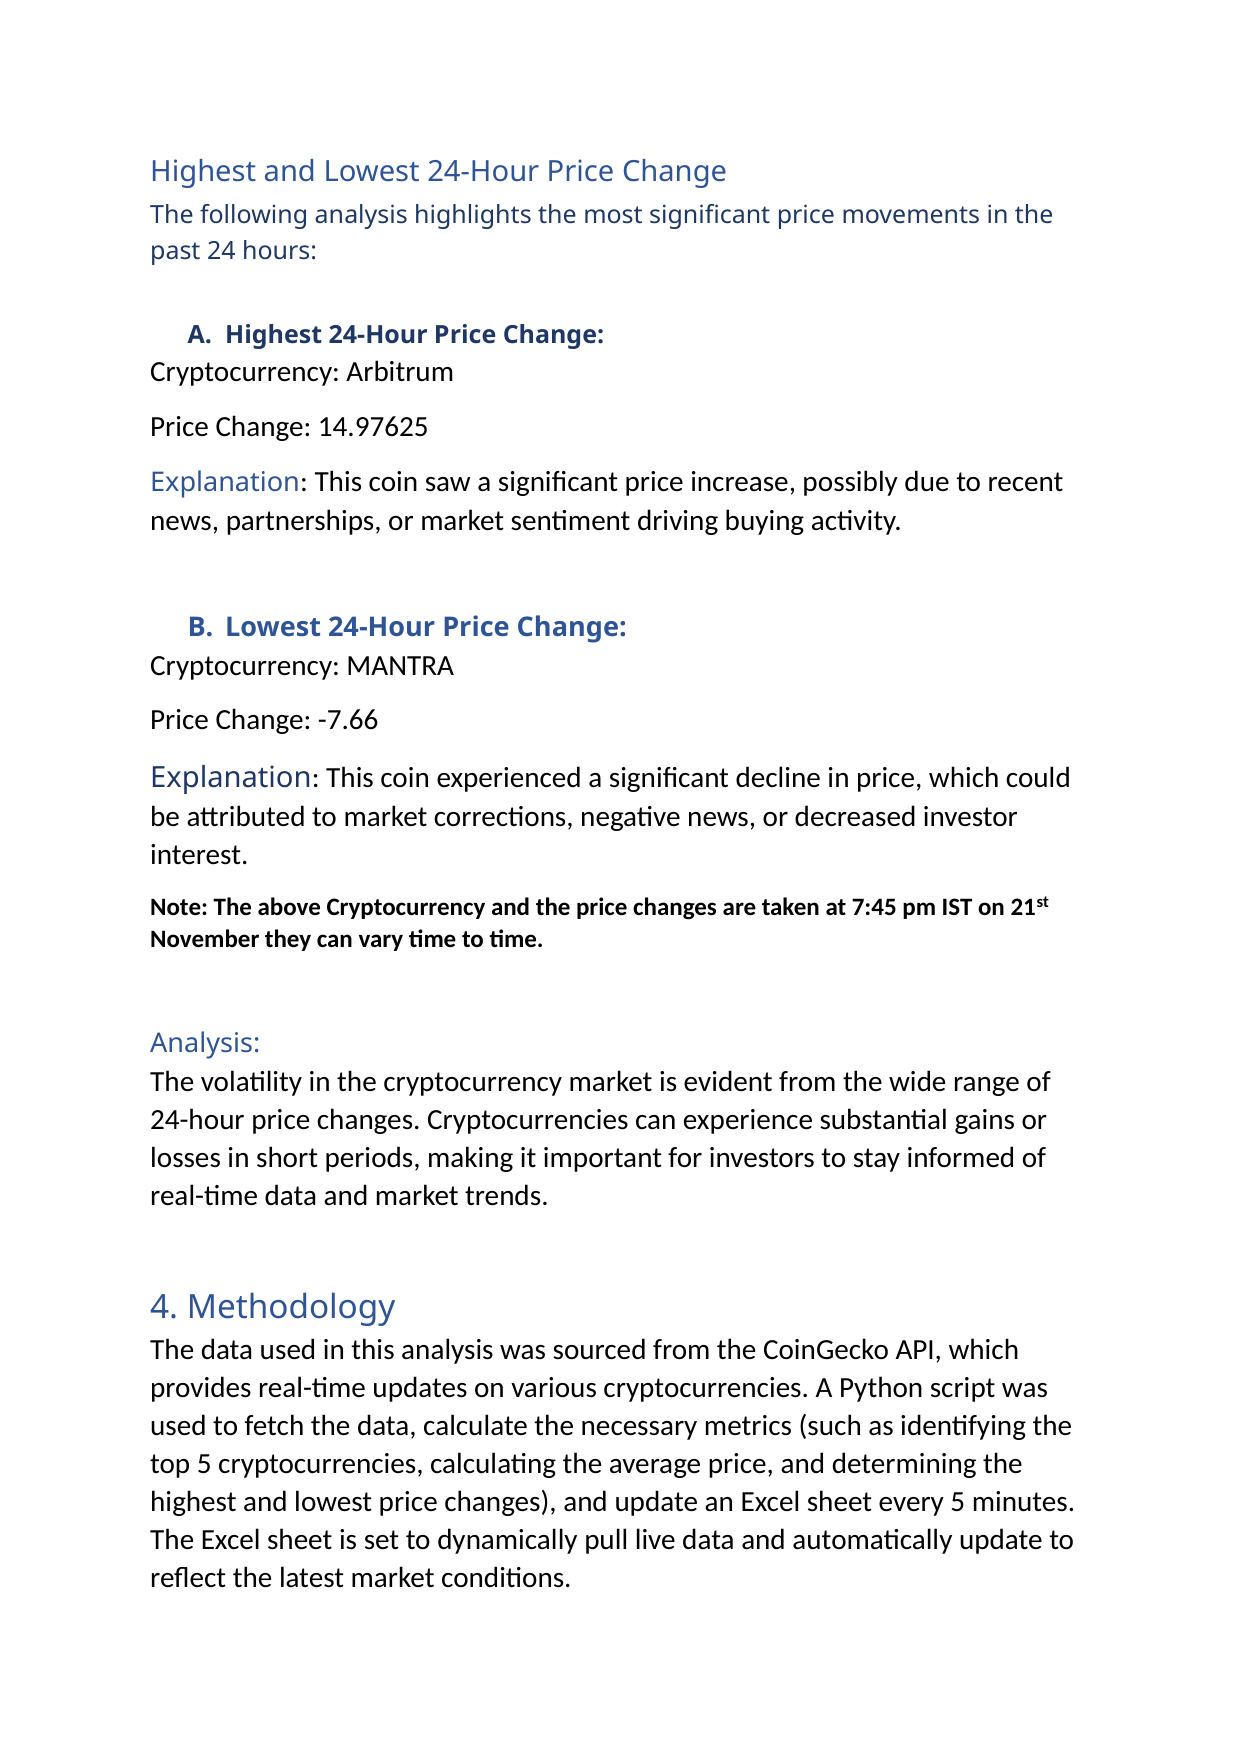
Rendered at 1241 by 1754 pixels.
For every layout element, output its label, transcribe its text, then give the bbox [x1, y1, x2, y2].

subtitle Analysis: [150, 1023, 1090, 1060]
text Note: The above Cryptocurrency and the price changes are taken at 7:45 pm IST on 21st November they can vary time to time. [150, 891, 1090, 954]
subtitle Lowest 24-Hour Price Change: [187, 607, 1090, 644]
text The volatility in the cryptocurrency market is evident from the wide range of 24-hour price changes. Cryptocurrencies can experience substantial gains or losses in short periods, making it important for investors to stay informed of real-time data and market trends. [150, 1063, 1090, 1213]
text Cryptocurrency: Arbitrum [150, 353, 1090, 389]
subtitle Highest and Lowest 24-Hour Price Change [150, 150, 1090, 190]
text Explanation: This coin experienced a significant decline in price, which could be attributed to market corrections, negative news, or decreased investor interest. [150, 756, 1090, 872]
subtitle Highest 24-Hour Price Change: [187, 317, 1090, 351]
text Price Change: -7.66 [150, 701, 1090, 737]
subtitle The following analysis highlights the most significant price movements in the past 24 hours: [150, 197, 1090, 267]
subtitle 4. Methodology [150, 1282, 1090, 1328]
text The data used in this analysis was sourced from the CoinGecko API, which provides real-time updates on various cryptocurrencies. A Python script was used to fetch the data, calculate the necessary metrics (such as identifying the top 5 cryptocurrencies, calculating the average price, and determining the highest and lowest price changes), and update an Excel sheet every 5 minutes. The Excel sheet is set to dynamically pull live data and automatically update to reflect the latest market conditions. [150, 1331, 1090, 1595]
text Explanation: This coin saw a significant price increase, possibly due to recent news, partnerships, or market sentiment driving buying activity. [150, 463, 1090, 538]
text Cryptocurrency: MANTRA [150, 647, 1090, 682]
text Price Change: 14.97625 [150, 408, 1090, 444]
